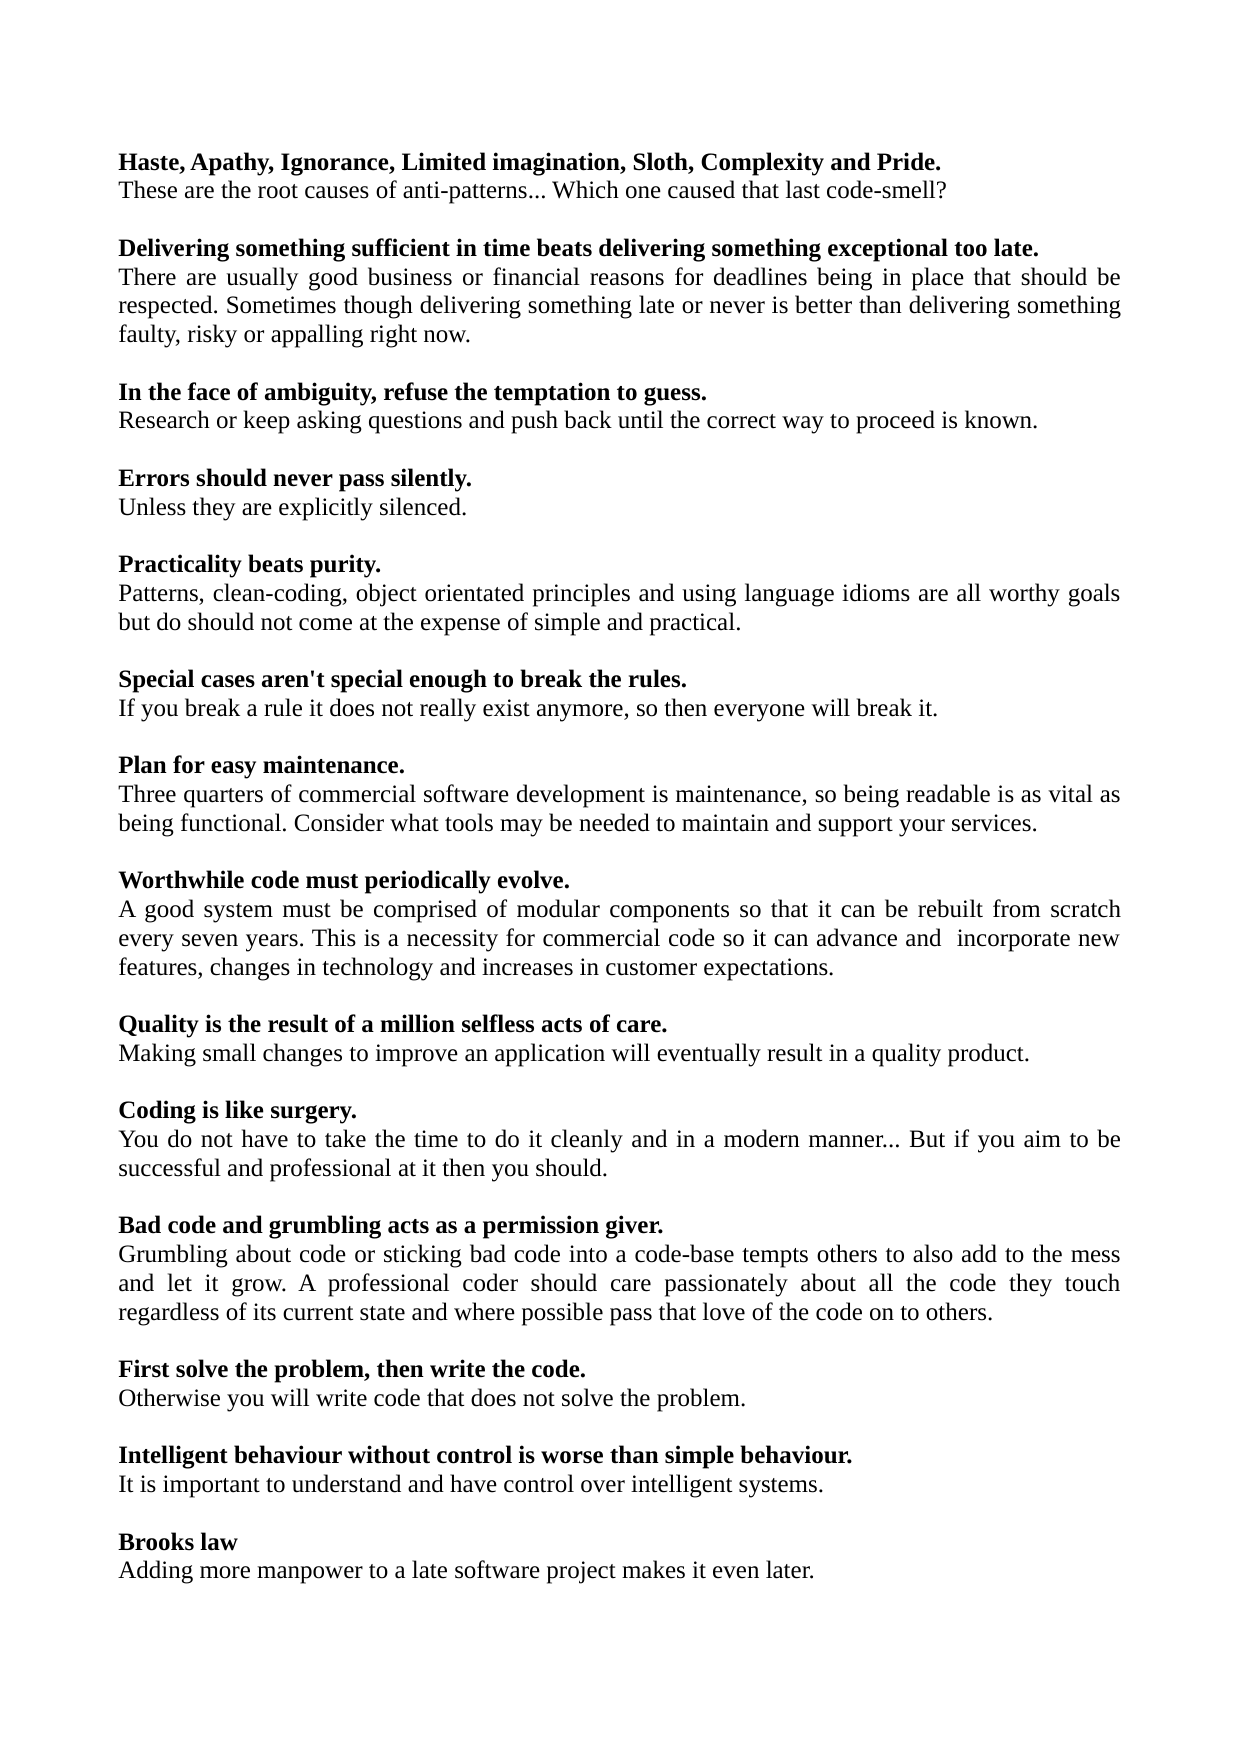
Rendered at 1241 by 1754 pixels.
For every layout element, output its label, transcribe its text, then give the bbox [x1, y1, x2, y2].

text In the face of ambiguity, refuse the temptation to guess. [118, 377, 1122, 406]
text Grumbling about code or sticking bad code into a code-base tempts others to also add to the mess and let it grow. A professional coder should care passionately about all the code they touch regardless of its current state and where possible pass that love of the code on to others. [118, 1239, 1122, 1326]
text Quality is the result of a million selfless acts of care. [118, 1009, 1122, 1038]
text Delivering something sufficient in time beats delivering something exceptional too late. [118, 233, 1122, 262]
text Adding more manpower to a late software project makes it even later. [118, 1556, 1122, 1584]
text Special cases aren't special enough to break the rules. [118, 664, 1122, 693]
text Errors should never pass silently. [118, 463, 1122, 492]
text If you break a rule it does not really exist anymore, so then everyone will break it. [118, 693, 1122, 722]
text Unless they are explicitly silenced. [118, 492, 1122, 521]
text It is important to understand and have control over intelligent systems. [118, 1469, 1122, 1498]
text There are usually good business or financial reasons for deadlines being in place that should be respected. Sometimes though delivering something late or never is better than delivering something faulty, risky or appalling right now. [118, 262, 1122, 348]
text Worthwhile code must periodically evolve. [118, 866, 1122, 894]
text A good system must be comprised of modular components so that it can be rebuilt from scratch every seven years. This is a necessity for commercial code so it can advance and incorporate new features, changes in technology and increases in customer expectations. [118, 894, 1122, 981]
text Three quarters of commercial software development is maintenance, so being readable is as vital as being functional. Consider what tools may be needed to maintain and support your services. [118, 779, 1122, 837]
text Making small changes to improve an application will eventually result in a quality product. [118, 1038, 1122, 1067]
text First solve the problem, then write the code. [118, 1354, 1122, 1383]
text These are the root causes of anti-patterns... Which one caused that last code-smell? [118, 176, 1122, 204]
text Otherwise you will write code that does not solve the problem. [118, 1383, 1122, 1412]
text Brooks law [118, 1527, 1122, 1556]
text Practicality beats purity. [118, 549, 1122, 578]
text Coding is like surgery. [118, 1096, 1122, 1124]
text Bad code and grumbling acts as a permission giver. [118, 1211, 1122, 1239]
text Haste, Apathy, Ignorance, Limited imagination, Sloth, Complexity and Pride. [118, 147, 1122, 176]
text Research or keep asking questions and push back until the correct way to proceed is known. [118, 406, 1122, 434]
text Intelligent behaviour without control is worse than simple behaviour. [118, 1441, 1122, 1469]
text Plan for easy maintenance. [118, 751, 1122, 779]
text Patterns, clean-coding, object orientated principles and using language idioms are all worthy goals but do should not come at the expense of simple and practical. [118, 578, 1122, 636]
text You do not have to take the time to do it cleanly and in a modern manner... But if you aim to be successful and professional at it then you should. [118, 1124, 1122, 1182]
